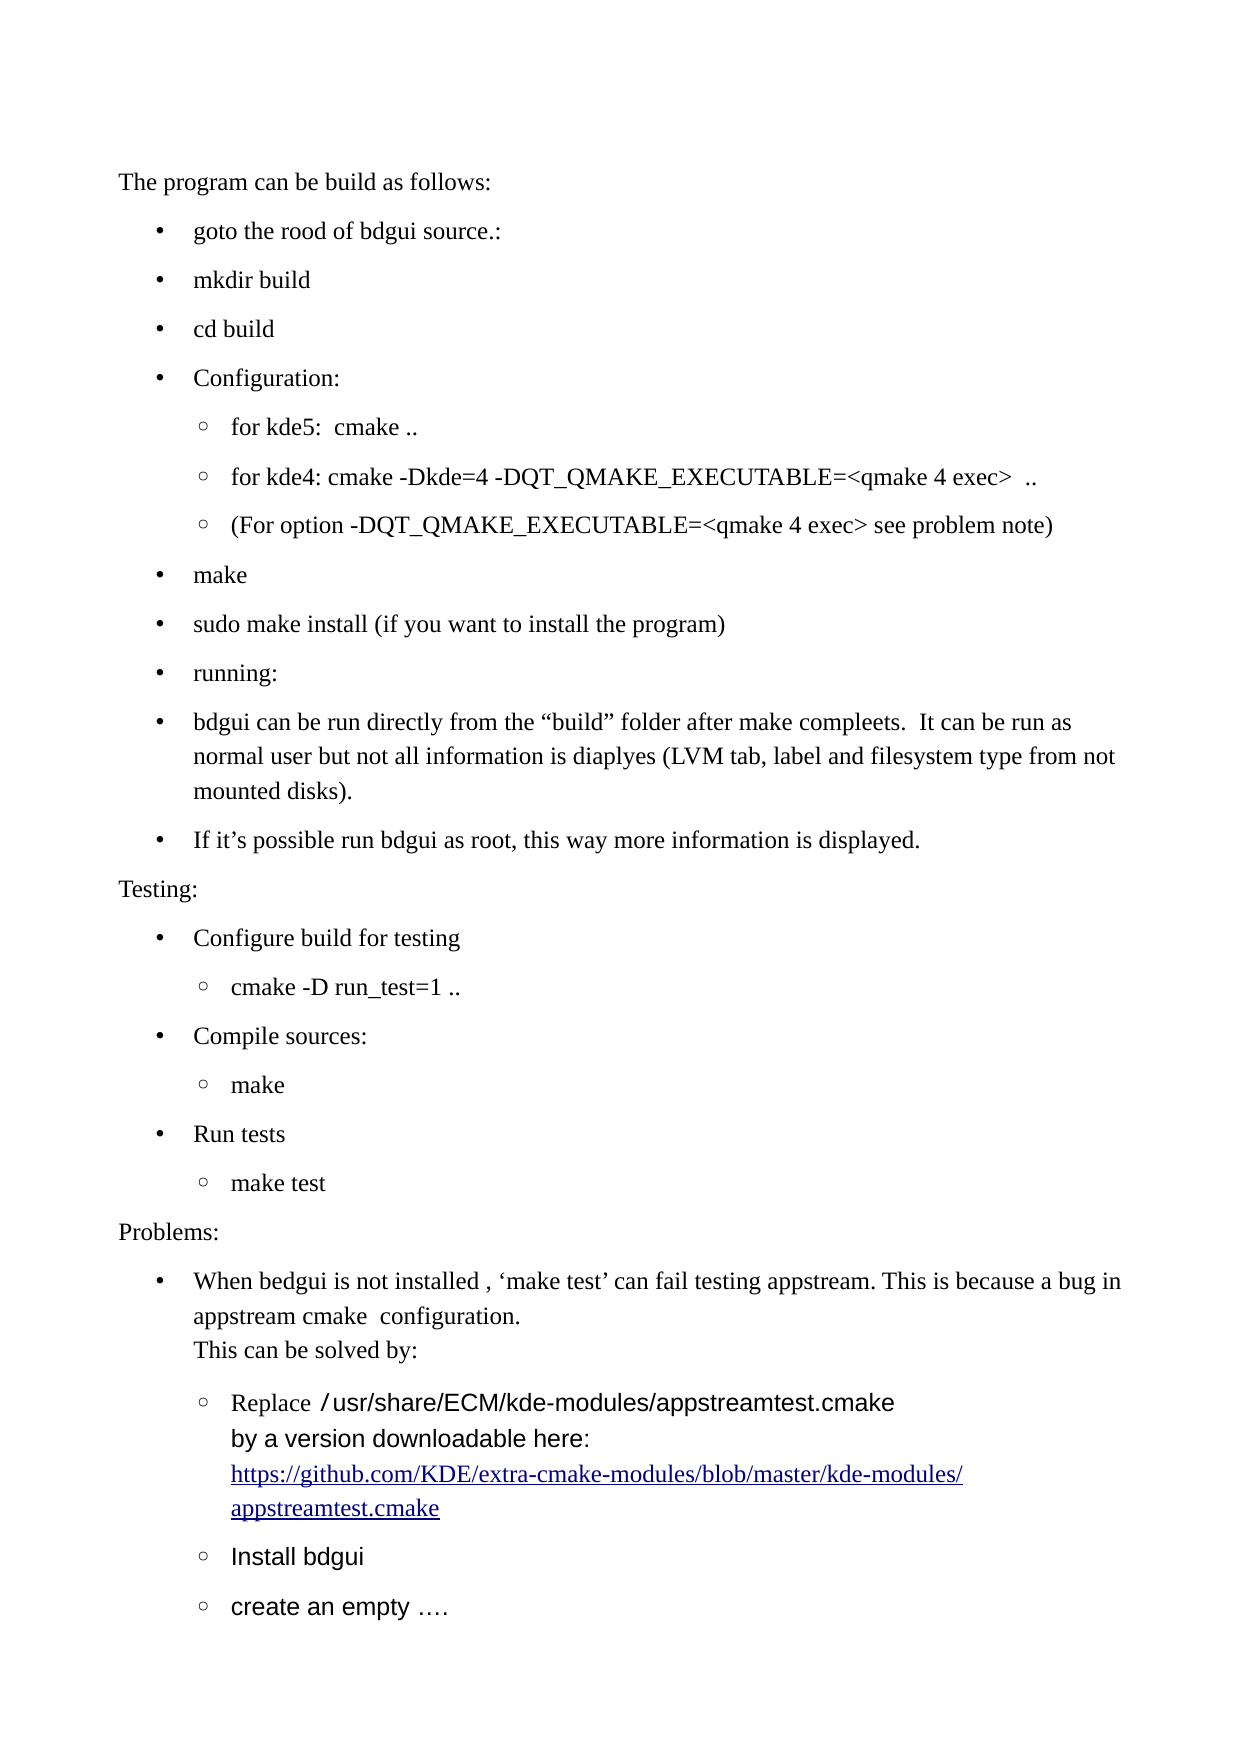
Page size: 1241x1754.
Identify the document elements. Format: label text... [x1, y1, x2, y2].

text Testing: [118, 874, 1122, 903]
list Configure build for testing [156, 923, 1122, 952]
list cd build [156, 314, 1122, 343]
list make [193, 1070, 1122, 1099]
list When bedgui is not installed , ‘make test’ can fail testing appstream. This is because a bug in appstream cmake configuration. This can be solved by: [156, 1266, 1122, 1364]
list for kde4: cmake -Dkde=4 -DQT_QMAKE_EXECUTABLE=<qmake 4 exec> .. [193, 462, 1122, 490]
list Replace /usr/share/ECM/kde-modules/appstreamtest.cmake by a version downloadable here: https://github.com/KDE/extra-cmake-modules/blob/master/kde-modules/appstreamtest.cmake [193, 1384, 1122, 1522]
list bdgui can be run directly from the “build” folder after make compleets. It can be run as normal user but not all information is diaplyes (LVM tab, label and filesystem type from not mounted disks). [156, 707, 1122, 804]
list Install bdgui [193, 1542, 1122, 1571]
list running: [156, 658, 1122, 687]
list make test [193, 1168, 1122, 1197]
text Problems: [118, 1217, 1122, 1246]
list make [156, 560, 1122, 588]
list create an empty …. [193, 1591, 1122, 1620]
list (For option -DQT_QMAKE_EXECUTABLE=<qmake 4 exec> see problem note) [193, 511, 1122, 539]
list for kde5: cmake .. [193, 412, 1122, 441]
list goto the rood of bdgui source.: [156, 216, 1122, 245]
list cmake -D run_test=1 .. [193, 972, 1122, 1001]
list If it’s possible run bdgui as root, this way more information is displayed. [156, 825, 1122, 854]
list sudo make install (if you want to install the program) [156, 609, 1122, 637]
list Compile sources: [156, 1021, 1122, 1050]
text The program can be build as follows: [118, 167, 1122, 196]
list Run tests [156, 1119, 1122, 1148]
list Configuration: [156, 363, 1122, 392]
list mkdir build [156, 265, 1122, 294]
